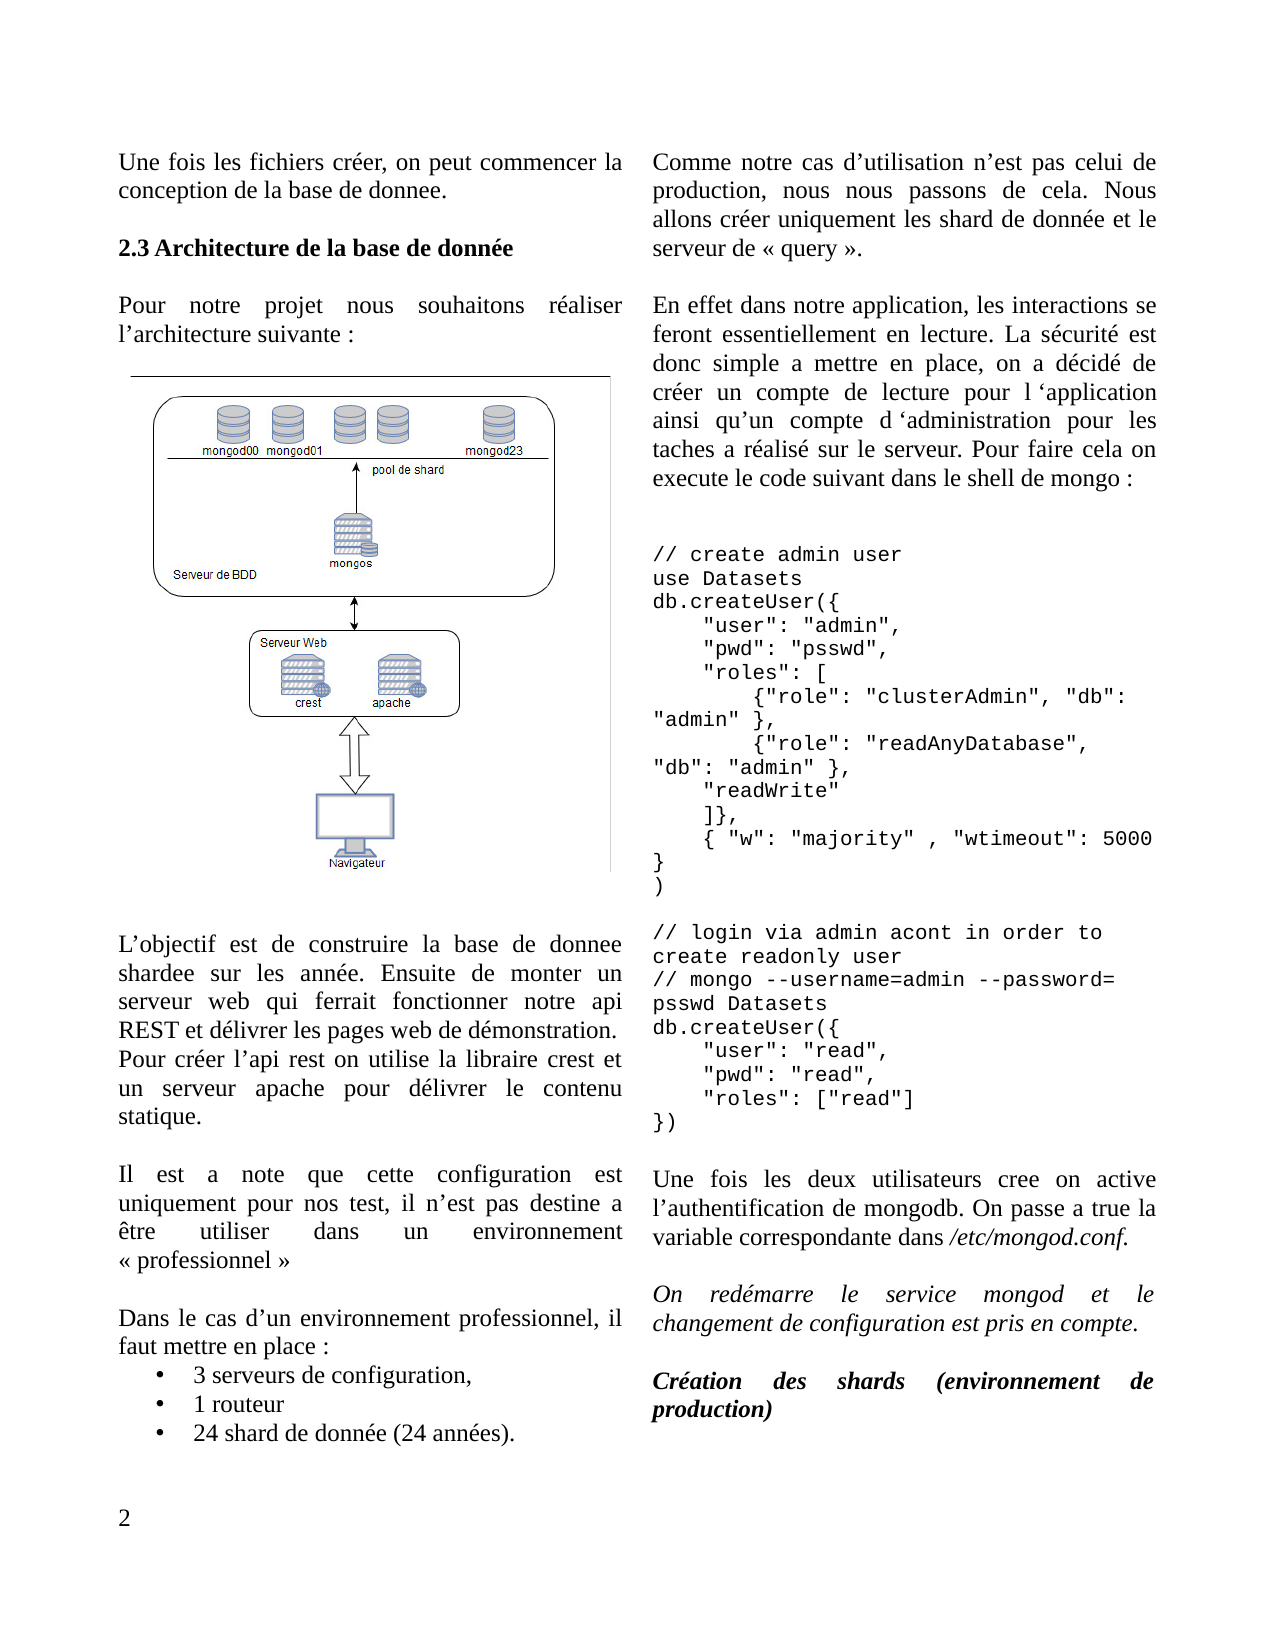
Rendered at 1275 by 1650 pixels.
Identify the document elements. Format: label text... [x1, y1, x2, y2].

text On redémarre le service mongod et le changement de configuration est pris en compte. [652, 1279, 1157, 1337]
text En effet dans notre application, les interactions se feront essentiellement en lecture. La sécurité est donc simple a mettre en place, on a décidé de créer un compte de lecture pour l ‘application ainsi qu’un compte d ‘administration pour les taches a réalisé sur le serveur. Pour faire cela on execute le code suivant dans le shell de mongo : [652, 291, 1157, 492]
text db.createUser({ [652, 591, 1157, 615]
text Il est a note que cette configuration est uniquement pour nos test, il n’est pas destine a être utiliser dans un environnement « professionnel » [118, 1159, 623, 1274]
list 24 shard de donnée (24 années). [156, 1418, 623, 1446]
text Création des shards (environnement de production) [652, 1366, 1157, 1423]
text {"role": "clusterAdmin", "db": "admin" }, [652, 686, 1157, 733]
text { "w": "majority" , "wtimeout": 5000 } [652, 828, 1157, 875]
text "user": "read", [652, 1040, 1157, 1064]
text ) [652, 875, 1157, 898]
text ]}, [652, 804, 1157, 828]
text Pour créer l’api rest on utilise la libraire crest et un serveur apache pour délivrer le contenu statique. [118, 1044, 623, 1130]
text "readWrite" [652, 780, 1157, 804]
text Une fois les deux utilisateurs cree on active l’authentification de mongodb. On passe a true la variable correspondante dans /etc/mongod.conf. [652, 1164, 1157, 1251]
text "roles": ["read"] [652, 1088, 1157, 1111]
text Pour notre projet nous souhaitons réaliser l’architecture suivante : [118, 291, 623, 348]
text "pwd": "read", [652, 1064, 1157, 1088]
text use Datasets [652, 567, 1157, 591]
text "roles": [ [652, 662, 1157, 686]
text db.createUser({ [652, 1017, 1157, 1040]
text // login via admin acont in order to create readonly user [652, 922, 1157, 969]
text L’objectif est de construire la base de donnee shardee sur les année. Ensuite de monter un serveur web qui ferrait fonctionner notre api REST et délivrer les pages web de démonstration. [118, 929, 623, 1044]
text "user": "admin", [652, 615, 1157, 638]
text 2.3 Architecture de la base de donnée [118, 233, 623, 262]
list 1 routeur [156, 1389, 623, 1418]
text }) [652, 1111, 1157, 1135]
text Une fois les fichiers créer, on peut commencer la conception de la base de donnee. [118, 147, 623, 204]
text "pwd": "psswd", [652, 638, 1157, 662]
text Dans le cas d’un environnement professionnel, il faut mettre en place : [118, 1303, 623, 1360]
text // mongo --username=admin --password= psswd Datasets [652, 969, 1157, 1017]
list 3 serveurs de configuration, [156, 1360, 623, 1389]
text // create admin user [652, 544, 1157, 567]
picture [130, 376, 611, 872]
text {"role": "readAnyDatabase", "db": "admin" }, [652, 733, 1157, 780]
text Comme notre cas d’utilisation n’est pas celui de production, nous nous passons de cela. Nous allons créer uniquement les shard de donnée et le serveur de « query ». [652, 147, 1157, 262]
